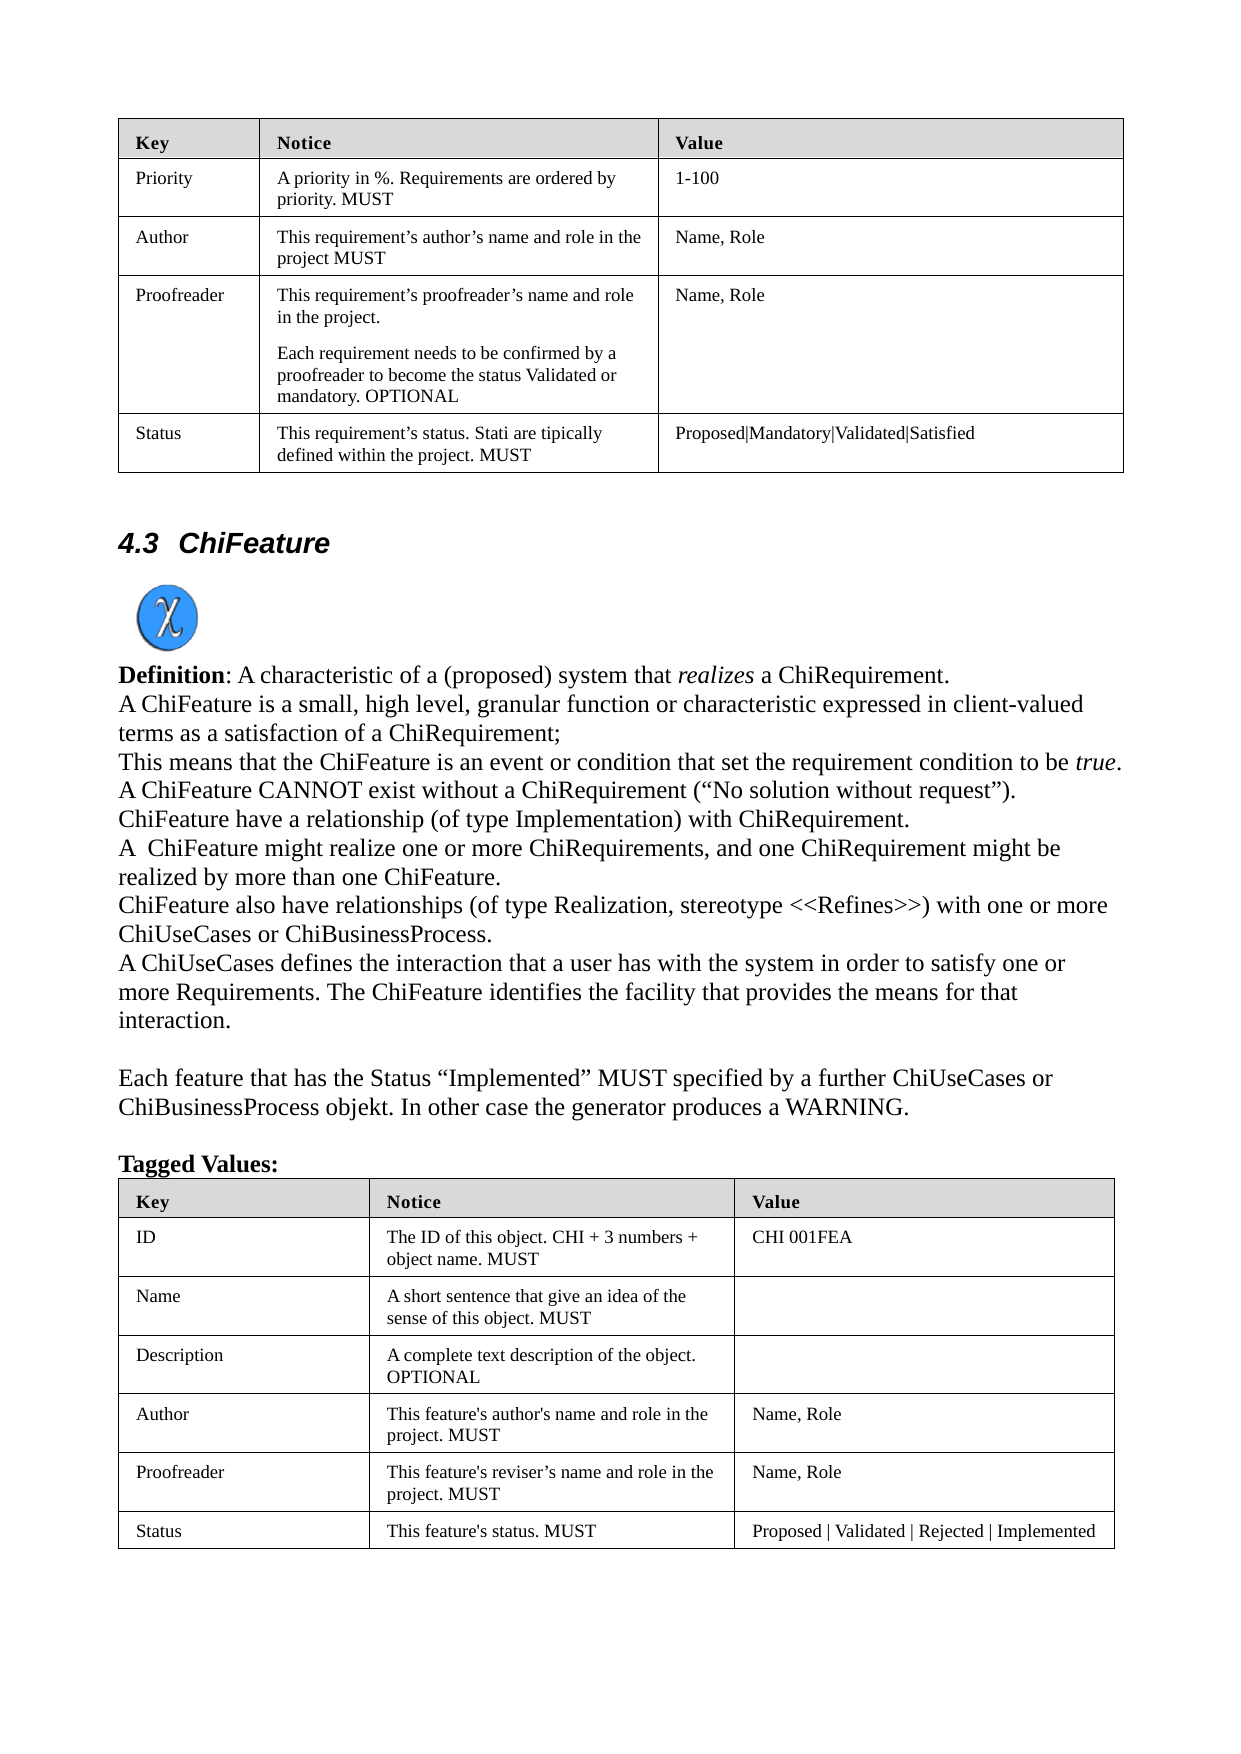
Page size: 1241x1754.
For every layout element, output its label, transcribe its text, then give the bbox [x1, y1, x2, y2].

text Definition: A characteristic of a (proposed) system that realizes a ChiRequirement. [118, 660, 1122, 689]
table_cell Priority [119, 159, 259, 216]
table_cell Author [119, 1394, 369, 1452]
text A ChiFeature CANNOT exist without a ChiRequirement (“No solution without request”). [118, 775, 1122, 804]
text Each feature that has the Status “Implemented” MUST specified by a further ChiUseCases or ChiBusinessProcess objekt. In other case the generator produces a WARNING. [118, 1063, 1122, 1120]
text Tagged Values: [118, 1149, 1122, 1178]
table_cell Proposed|Mandatory|Validated|Satisfied [659, 414, 1123, 472]
table_header Value [659, 119, 1123, 157]
table_cell Proofreader [119, 1453, 369, 1511]
table_header Key [119, 119, 259, 157]
table_cell Status [119, 414, 259, 472]
table_cell Status [119, 1512, 369, 1548]
table_cell [735, 1277, 1114, 1334]
table_cell This requirement’s proofreader’s name and role in the project. Each requirement needs to be confirmed by a proofreader to become the status Validated or mandatory. OPTIONAL [260, 276, 658, 413]
text A ChiFeature might realize one or more ChiRequirements, and one ChiRequirement might be realized by more than one ChiFeature. [118, 833, 1122, 890]
table_cell A priority in %. Requirements are ordered by priority. MUST [260, 159, 658, 216]
table_cell 1-100 [659, 159, 1123, 216]
table_cell A short sentence that give an idea of the sense of this object. MUST [370, 1277, 734, 1334]
text ChiFeature have a relationship (of type Implementation) with ChiRequirement. [118, 804, 1122, 833]
table_cell Proposed | Validated | Rejected | Implemented [735, 1512, 1114, 1548]
table_cell CHI 001FEA [735, 1218, 1114, 1276]
table_cell Name, Role [735, 1394, 1114, 1452]
table_cell Author [119, 217, 259, 275]
table_header Notice [370, 1179, 734, 1217]
table_cell Description [119, 1336, 369, 1393]
table_cell Name, Role [659, 276, 1123, 413]
table_cell ID [119, 1218, 369, 1276]
table_cell Name [119, 1277, 369, 1334]
table_cell This feature's reviser’s name and role in the project. MUST [370, 1453, 734, 1511]
table_cell The ID of this object. CHI + 3 numbers + object name. MUST [370, 1218, 734, 1276]
table_cell Name, Role [659, 217, 1123, 275]
table_cell This feature's status. MUST [370, 1512, 734, 1548]
text This means that the ChiFeature is an event or condition that set the requirement condition to be true. [118, 747, 1122, 775]
table_cell Name, Role [735, 1453, 1114, 1511]
picture [134, 581, 199, 652]
table_header Key [119, 1179, 369, 1217]
table_cell This requirement’s status. Stati are tipically defined within the project. MUST [260, 414, 658, 472]
text A ChiUseCases defines the interaction that a user has with the system in order to satisfy one or more Requirements. The ChiFeature identifies the facility that provides the means for that interaction. [118, 948, 1122, 1063]
text A ChiFeature is a small, high level, granular function or characteristic expressed in client-valued terms as a satisfaction of a ChiRequirement; [118, 689, 1122, 747]
table_cell Proofreader [119, 276, 259, 413]
subtitle ChiFeature [118, 526, 1122, 560]
table_cell A complete text description of the object. OPTIONAL [370, 1336, 734, 1393]
table_cell This feature's author's name and role in the project. MUST [370, 1394, 734, 1452]
table_header Value [735, 1179, 1114, 1217]
text ChiFeature also have relationships (of type Realization, stereotype <<Refines>>) with one or more ChiUseCases or ChiBusinessProcess. [118, 890, 1122, 948]
table_header Notice [260, 119, 658, 157]
table_cell This requirement’s author’s name and role in the project MUST [260, 217, 658, 275]
table_cell [735, 1336, 1114, 1393]
